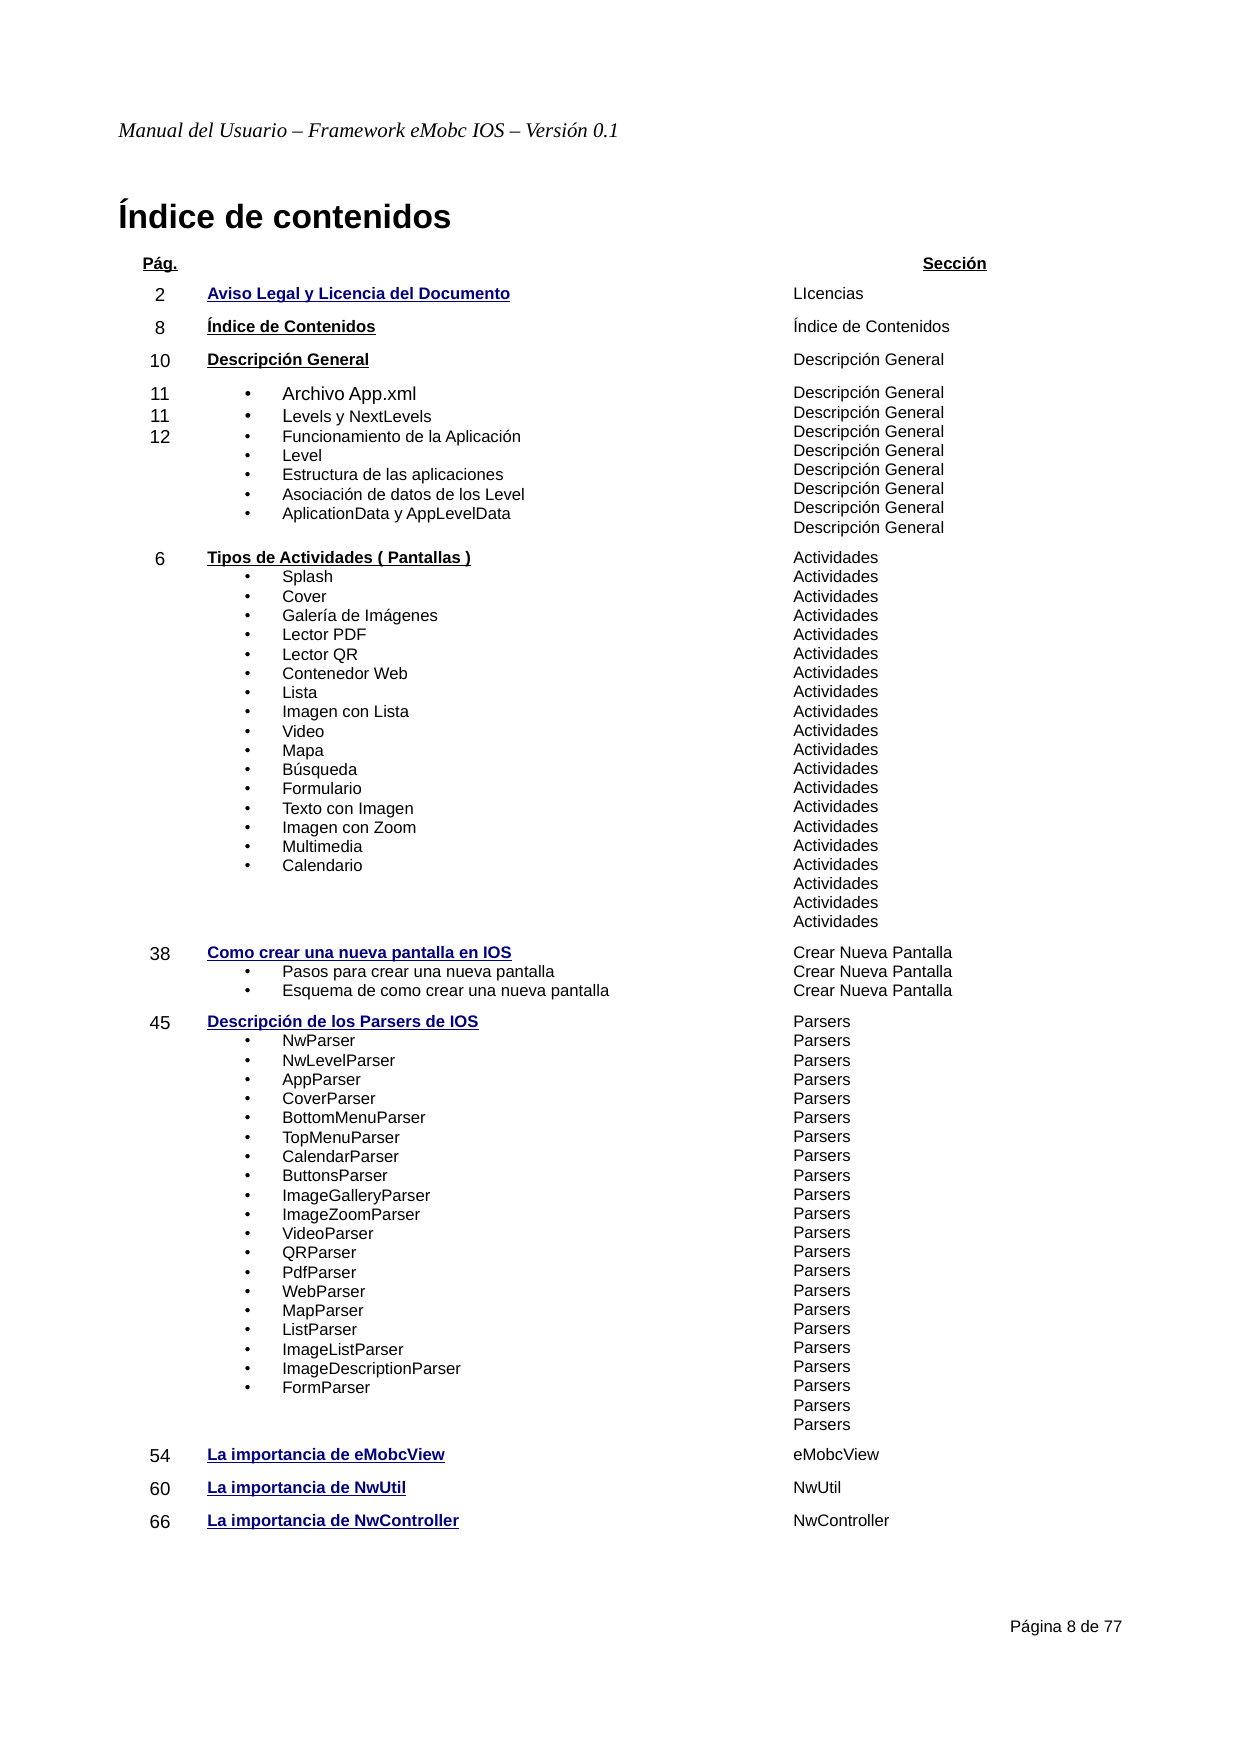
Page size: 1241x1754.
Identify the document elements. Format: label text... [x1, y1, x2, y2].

table_cell Descripción General [787, 345, 1122, 377]
table_cell Actividades Actividades Actividades Actividades Actividades Actividades Actividades Actividades Actividades Actividades Actividades Actividades Actividades Actividades Actividades Actividades Actividades Actividades Actividades Actividades [787, 542, 1122, 937]
table_cell Descripción de los Parsers de IOS NwParser NwLevelParser AppParser CoverParser BottomMenuParser TopMenuParser CalendarParser ButtonsParser ImageGalleryParser ImageZoomParser VideoParser QRParser PdfParser WebParser MapParser ListParser ImageListParser ImageDescriptionParser FormParser [201, 1006, 787, 1439]
table_cell 8 [118, 311, 201, 344]
table_cell Índice de Contenidos [787, 311, 1122, 344]
table_header Sección [787, 248, 1122, 278]
table_cell [118, 1539, 201, 1571]
table_cell 45 [118, 1006, 201, 1439]
table_cell [787, 1539, 1122, 1571]
table_cell La importancia de NwController [201, 1505, 787, 1538]
table_cell 2 [118, 279, 201, 311]
table_cell [201, 1539, 787, 1571]
table_cell LIcencias [787, 279, 1122, 311]
table_cell Tipos de Actividades ( Pantallas ) Splash Cover Galería de Imágenes Lector PDF Lector QR Contenedor Web Lista Imagen con Lista Video Mapa Búsqueda Formulario Texto con Imagen Imagen con Zoom Multimedia Calendario [201, 542, 787, 937]
table_cell eMobcView [787, 1439, 1122, 1472]
table_cell 38 [118, 937, 201, 1006]
table_cell 66 [118, 1505, 201, 1538]
table_cell La importancia de eMobcView [201, 1439, 787, 1472]
table_cell Crear Nueva Pantalla Crear Nueva Pantalla Crear Nueva Pantalla [787, 937, 1122, 1006]
table_cell 54 [118, 1439, 201, 1472]
subtitle Índice de contenidos [118, 197, 1122, 235]
table_cell Índice de Contenidos [201, 311, 787, 344]
table_header Pág. [118, 248, 201, 278]
table_cell 10 [118, 345, 201, 377]
table_cell Archivo App.xml Levels y NextLevels Funcionamiento de la Aplicación Level Estructura de las aplicaciones Asociación de datos de los Level AplicationData y AppLevelData [201, 378, 787, 542]
table_cell 6 [118, 542, 201, 937]
table_cell 11 11 12 [118, 378, 201, 542]
table_cell Como crear una nueva pantalla en IOS Pasos para crear una nueva pantalla Esquema de como crear una nueva pantalla [201, 937, 787, 1006]
table_cell Parsers Parsers Parsers Parsers Parsers Parsers Parsers Parsers Parsers Parsers Parsers Parsers Parsers Parsers Parsers Parsers Parsers Parsers Parsers Parsers Parsers Parsers [787, 1006, 1122, 1439]
table_cell Aviso Legal y Licencia del Documento [201, 279, 787, 311]
table_cell NwUtil [787, 1473, 1122, 1505]
table_header [201, 248, 787, 278]
table_cell Descripción General Descripción General Descripción General Descripción General Descripción General Descripción General Descripción General Descripción General [787, 378, 1122, 542]
table_cell Descripción General [201, 345, 787, 377]
table_cell 60 [118, 1473, 201, 1505]
table_cell NwController [787, 1505, 1122, 1538]
table_cell La importancia de NwUtil [201, 1473, 787, 1505]
